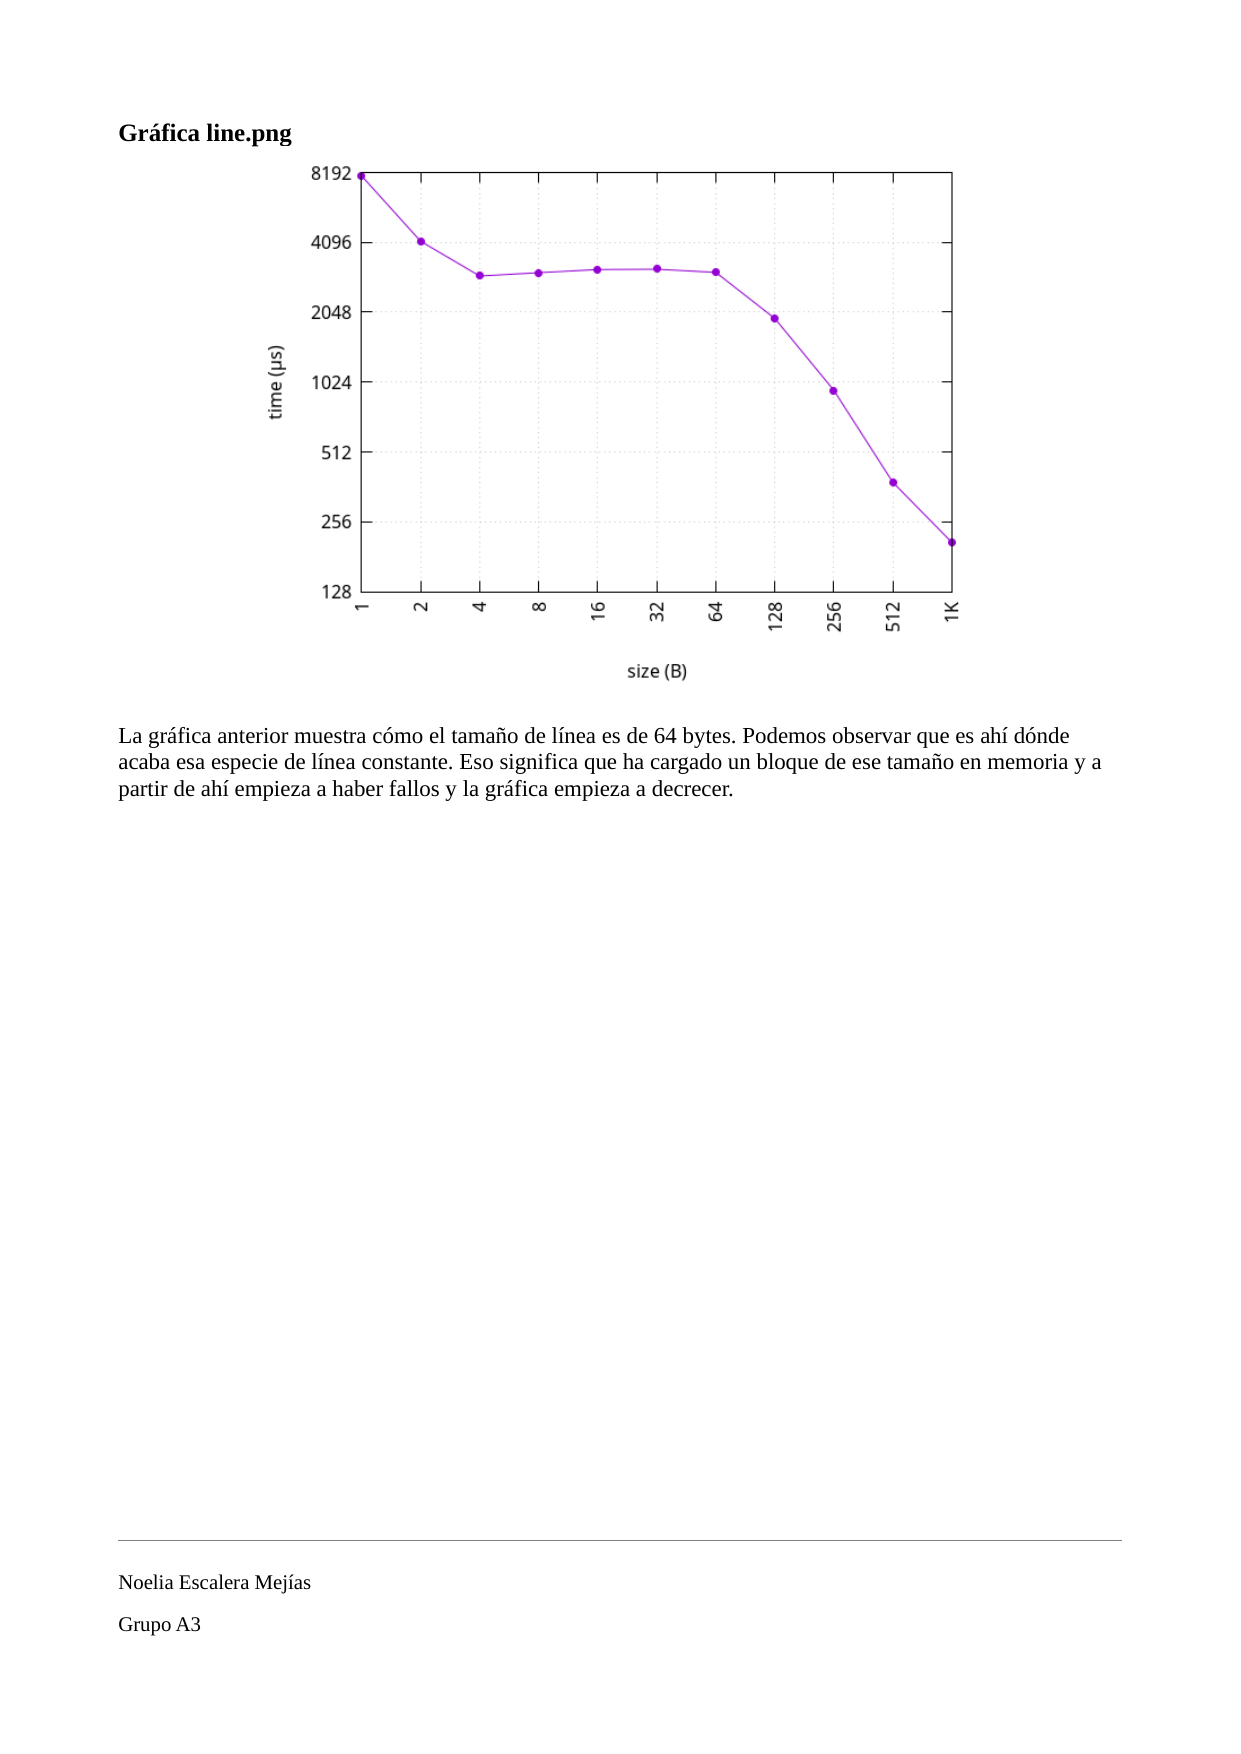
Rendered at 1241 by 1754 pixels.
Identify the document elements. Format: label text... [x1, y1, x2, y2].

picture [259, 146, 982, 689]
text Gráfica line.png [118, 118, 1122, 147]
text La gráfica anterior muestra cómo el tamaño de línea es de 64 bytes. Podemos observar que es ahí dónde acaba esa especie de línea constante. Eso significa que ha cargado un bloque de ese tamaño en memoria y a partir de ahí empieza a haber fallos y la gráfica empieza a decrecer. [118, 722, 1122, 801]
